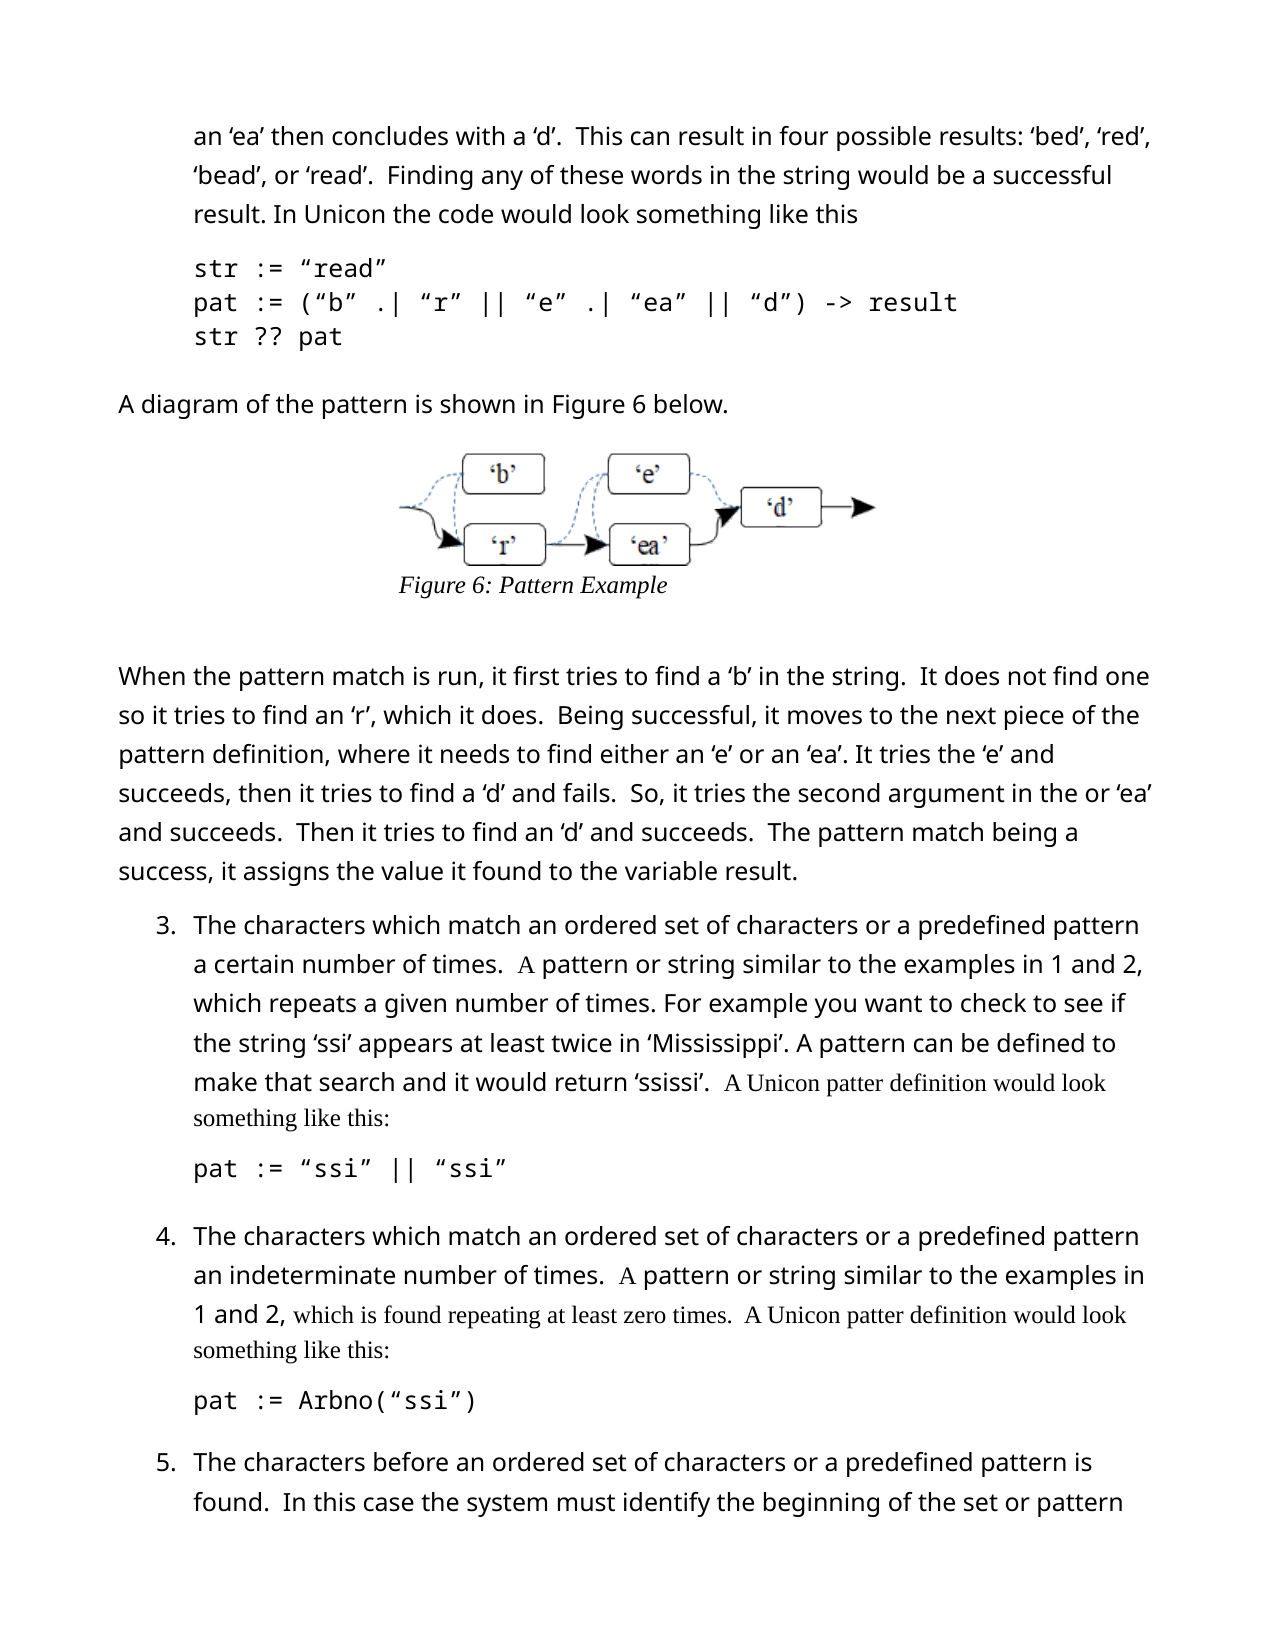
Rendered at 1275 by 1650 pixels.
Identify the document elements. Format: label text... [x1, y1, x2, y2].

text When the pattern match is run, it first tries to find a ‘b’ in the string. It does not find one so it tries to find an ‘r’, which it does. Being successful, it moves to the next piece of the pattern definition, where it needs to find either an ‘e’ or an ‘ea’. It tries the ‘e’ and succeeds, then it tries to find a ‘d’ and fails. So, it tries the second argument in the or ‘ea’ and succeeds. Then it tries to find an ‘d’ and succeeds. The pattern match being a success, it assigns the value it found to the variable result. [118, 658, 1157, 888]
text A diagram of the pattern is shown in Figure 6 below. [118, 386, 1157, 421]
list pat := Arbno(“ssi”) [156, 1383, 1157, 1417]
list an ‘ea’ then concludes with a ‘d’. This can result in four possible results: ‘bed’, ‘red’, ‘bead’, or ‘read’. Finding any of these words in the string would be a successful result. In Unicon the code would look something like this [156, 118, 1157, 231]
list The characters before an ordered set of characters or a predefined pattern is found. In this case the system must identify the beginning of the set or pattern [156, 1445, 1157, 1518]
list The characters which match an ordered set of characters or a predefined pattern a certain number of times. A pattern or string similar to the examples in 1 and 2, which repeats a given number of times. For example you want to check to see if the string ‘ssi’ appears at least twice in ‘Mississippi’. A pattern can be defined to make that search and it would return ‘ssissi’. A Unicon patter definition would look something like this: [156, 908, 1157, 1131]
list pat := “ssi” || “ssi” [156, 1150, 1157, 1184]
list The characters which match an ordered set of characters or a predefined pattern an indeterminate number of times. A pattern or string similar to the examples in 1 and 2, which is found repeating at least zero times. A Unicon patter definition would look something like this: [156, 1218, 1157, 1364]
list pat := (“b” .| “r” || “e” .| “ea” || “d”) -> result [156, 284, 1157, 318]
text Figure 6: Pattern Example [398, 566, 877, 599]
list str := “read” [156, 250, 1157, 284]
list str ?? pat [156, 318, 1157, 352]
picture [398, 452, 877, 566]
